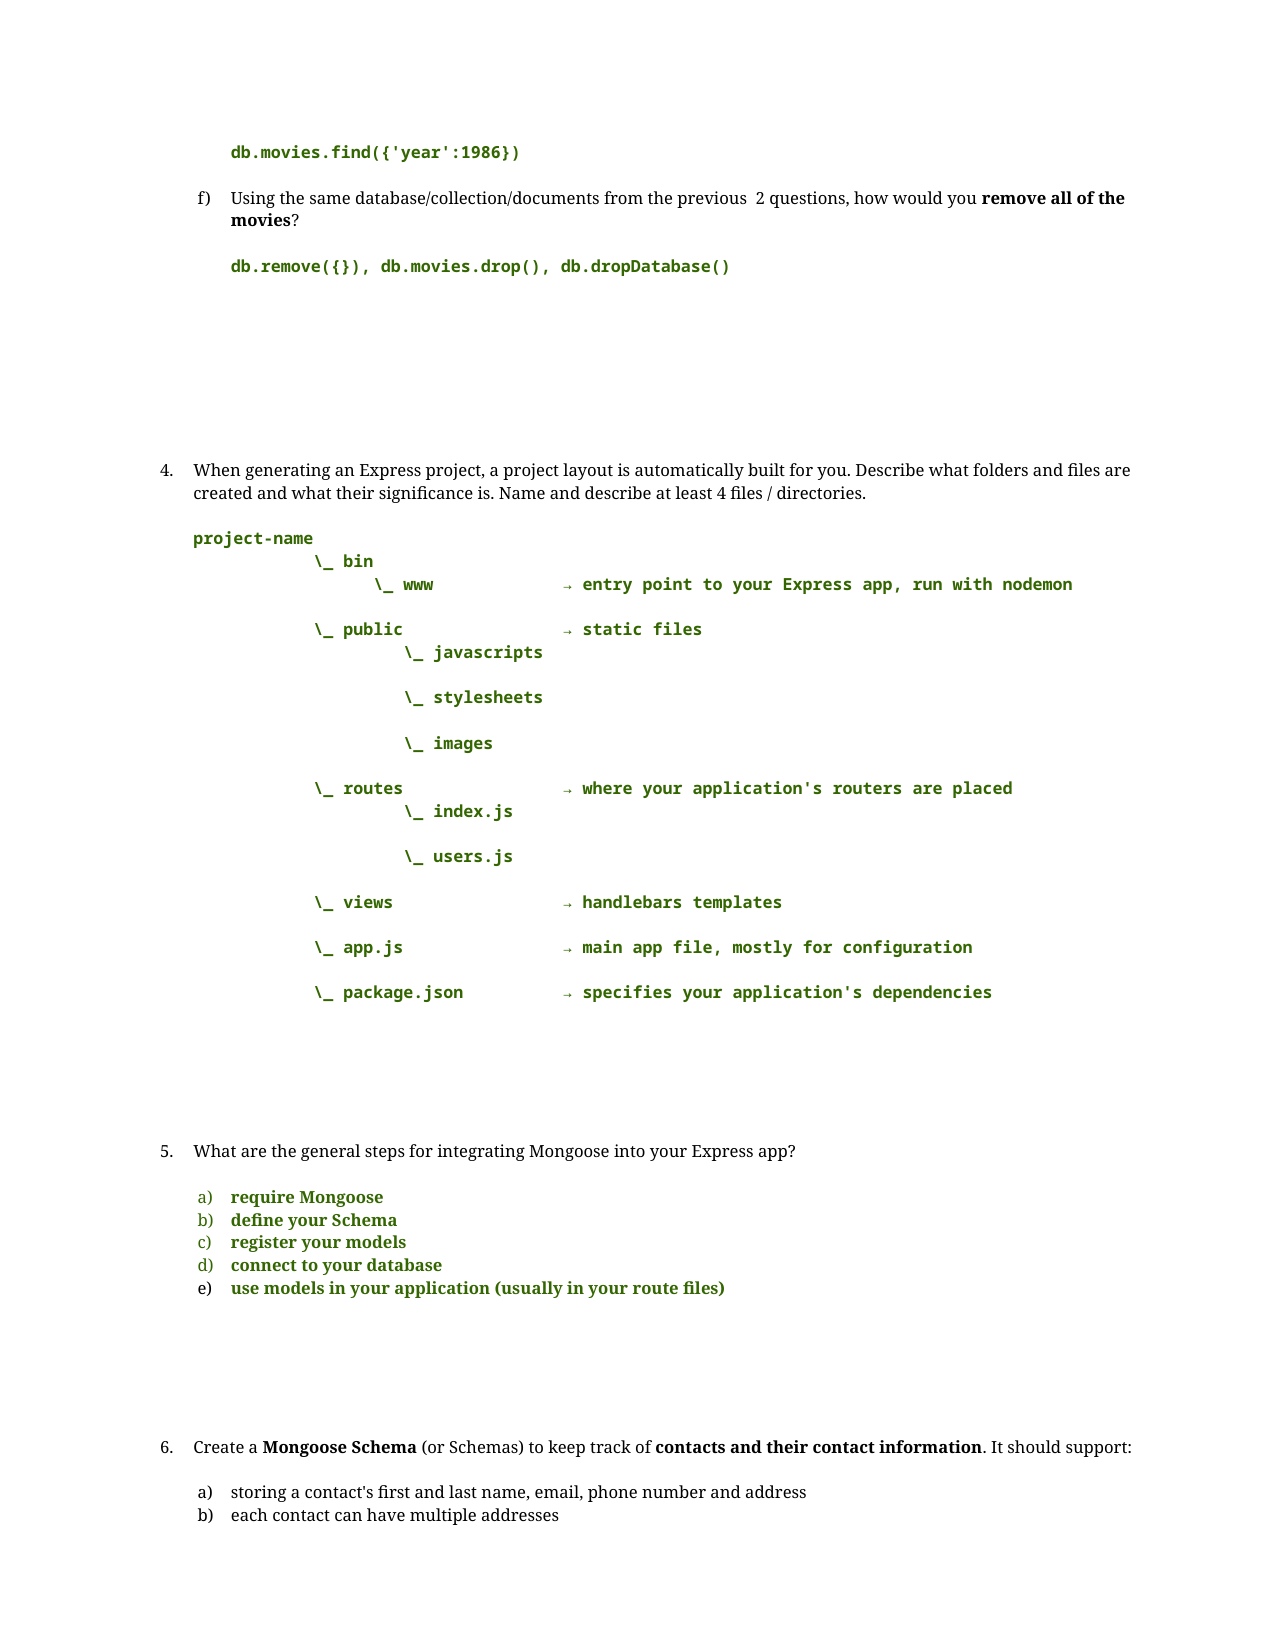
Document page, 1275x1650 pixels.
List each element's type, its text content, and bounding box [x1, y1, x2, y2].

list storing a contact's first and last name, email, phone number and address [193, 1481, 1157, 1503]
list \_ public → static files [156, 618, 1157, 640]
list connect to your database [193, 1253, 1157, 1276]
list \_ views → handlebars templates \_ app.js → main app file, mostly for configuration \_ package.json → specifies your application's dependencies [156, 867, 1157, 1026]
list \_ javascripts \_ stylesheets \_ images [156, 640, 1157, 777]
list require Mongoose [193, 1185, 1157, 1208]
list When generating an Express project, a project layout is automatically built for you. Describe what folders and files are created and what their significance is. Name and describe at least 4 files / directories. project-name \_ bin \_ www → entry point to your Express app, run with nodemon [156, 459, 1157, 618]
list Using the same database/collection/documents from the previous 2 questions, how would you remove all of the movies? db.remove({}), db.movies.drop(), db.dropDatabase() [193, 186, 1157, 459]
list define your Schema [193, 1208, 1157, 1231]
list db.movies.find({'year':1986}) [193, 118, 1157, 186]
list \_ users.js [156, 845, 1157, 867]
list use models in your application (usually in your route files) [193, 1276, 1157, 1435]
list What are the general steps for integrating Mongoose into your Express app? [156, 1140, 1157, 1185]
list \_ routes → where your application's routers are placed \_ index.js [156, 777, 1157, 845]
list Create a Mongoose Schema (or Schemas) to keep track of contacts and their contact information. It should support: [156, 1435, 1157, 1481]
list each contact can have multiple addresses [193, 1503, 1157, 1526]
list register your models [193, 1231, 1157, 1253]
